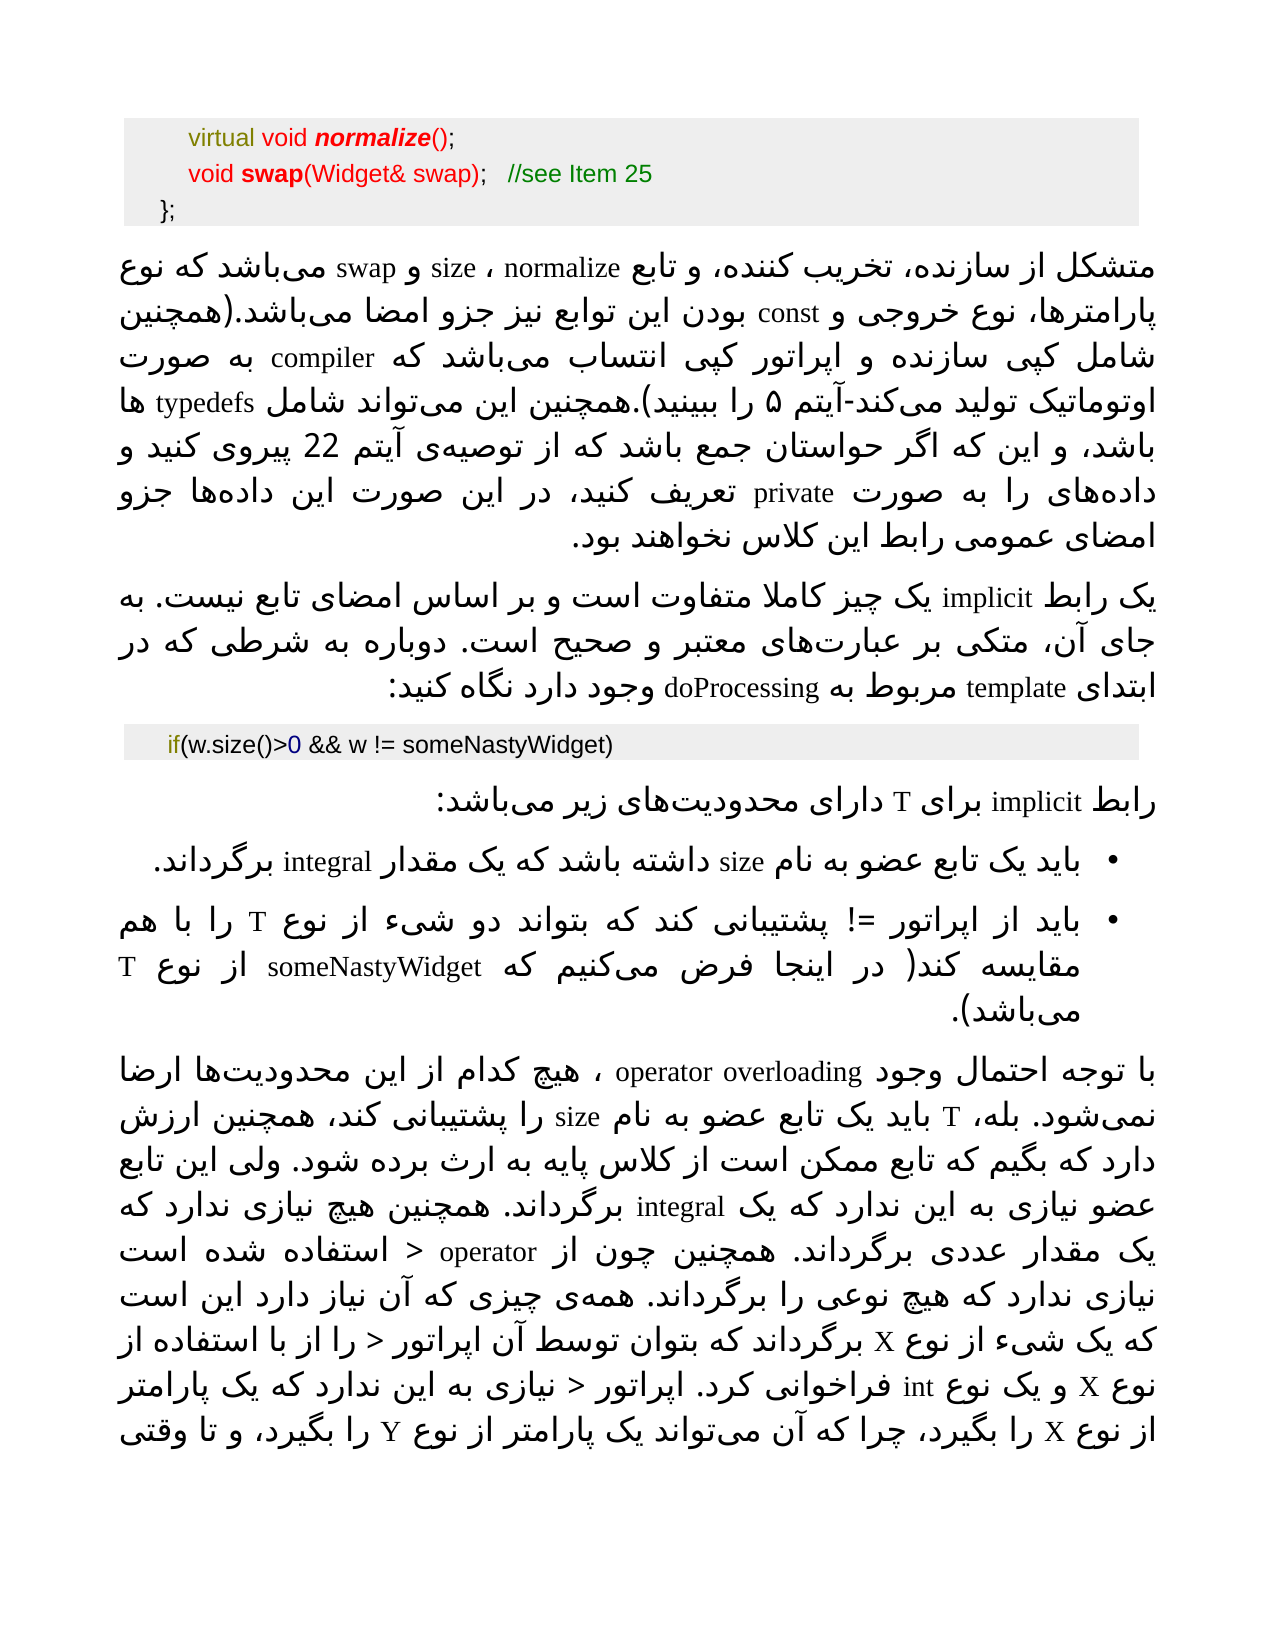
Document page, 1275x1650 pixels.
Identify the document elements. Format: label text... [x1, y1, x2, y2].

text }; [124, 190, 1139, 226]
text با توجه احتمال وجود operator overloading ، هیچ کدام از این محدودیت‌ها ارضا نمی‌شود. بله، T باید یک تابع عضو به نام size را پشتیبانی کند، همچنین ارزش دارد که بگیم که تابع ممکن است از کلاس پایه به ارث برده شود. ولی این تابع عضو نیازی به این ندارد که یک integral برگرداند. همچنین هیچ نیازی ندارد که یک مقدار عددی برگرداند. همچنین چون از operator < استفاده شده است نیازی ندارد که هیچ نوعی را برگرداند. همه‌ی چیزی که آن نیاز دارد این است که یک شیء از نوع X برگرداند که بتوان توسط آن اپراتور < را از با استفاده از نوع X و یک نوع int فراخوانی کرد. اپراتور < نیازی به این ندارد که یک پارامتر از نوع X را بگیرد، چرا که آن می‌تواند یک پارامتر از نوع Y را بگیرد، و تا وقتی که یک تبدیل implicit بین اشیاء X به اشیاء به نوع Y وجود داشته باشد این موضوع مشکلی ندارد. [118, 1045, 1157, 1450]
text if(w.size()>0 && w != someNastyWidget) [124, 724, 1139, 760]
text virtual void normalize(); [124, 118, 1139, 154]
list باید یک تابع عضو به نام size داشته باشد که یک مقدار integral برگرداند. [118, 835, 1119, 880]
text متشکل از سازنده، تخریب کننده، و تابع size ، normalize و swap می‌باشد که نوع پارامتر‌ها، نوع خروجی و const بودن این توابع نیز جزو امضا می‌باشد.(همچنین شامل کپی سازنده و اپراتور کپی انتساب می‌باشد که compiler به صورت اوتوماتیک تولید می‌کند-آیتم ۵ را ببینید).همچنین این می‌تواند شامل typedefs ها باشد، و این که اگر حواستان جمع باشد که از توصیه‌ی آیتم 22 پیروی کنید و داده‌های را به صورت private تعریف کنید، در این صورت این داده‌ها جزو امضای عمومی رابط این کلاس نخواهند بود. [118, 241, 1157, 556]
text رابط implicit برای T دارای محدودیت‌های زیر می‌باشد: [118, 775, 1157, 820]
text یک رابط implicit یک چیز کاملا متفاوت است و بر اساس امضای تابع نیست. به جای آن، متکی بر عبارت‌های معتبر و صحیح است. دوباره به شرطی که در ابتدای template مربوط به doProcessing وجود دارد نگاه کنید: [118, 571, 1157, 706]
list باید از اپراتور =! پشتیبانی کند که بتواند دو شیء از نوع T را با هم مقایسه کند( در اینجا فرض می‌کنیم که someNastyWidget از نوع T می‌باشد). [118, 895, 1119, 1030]
text void swap(Widget& swap); //see Item 25 [124, 154, 1139, 190]
